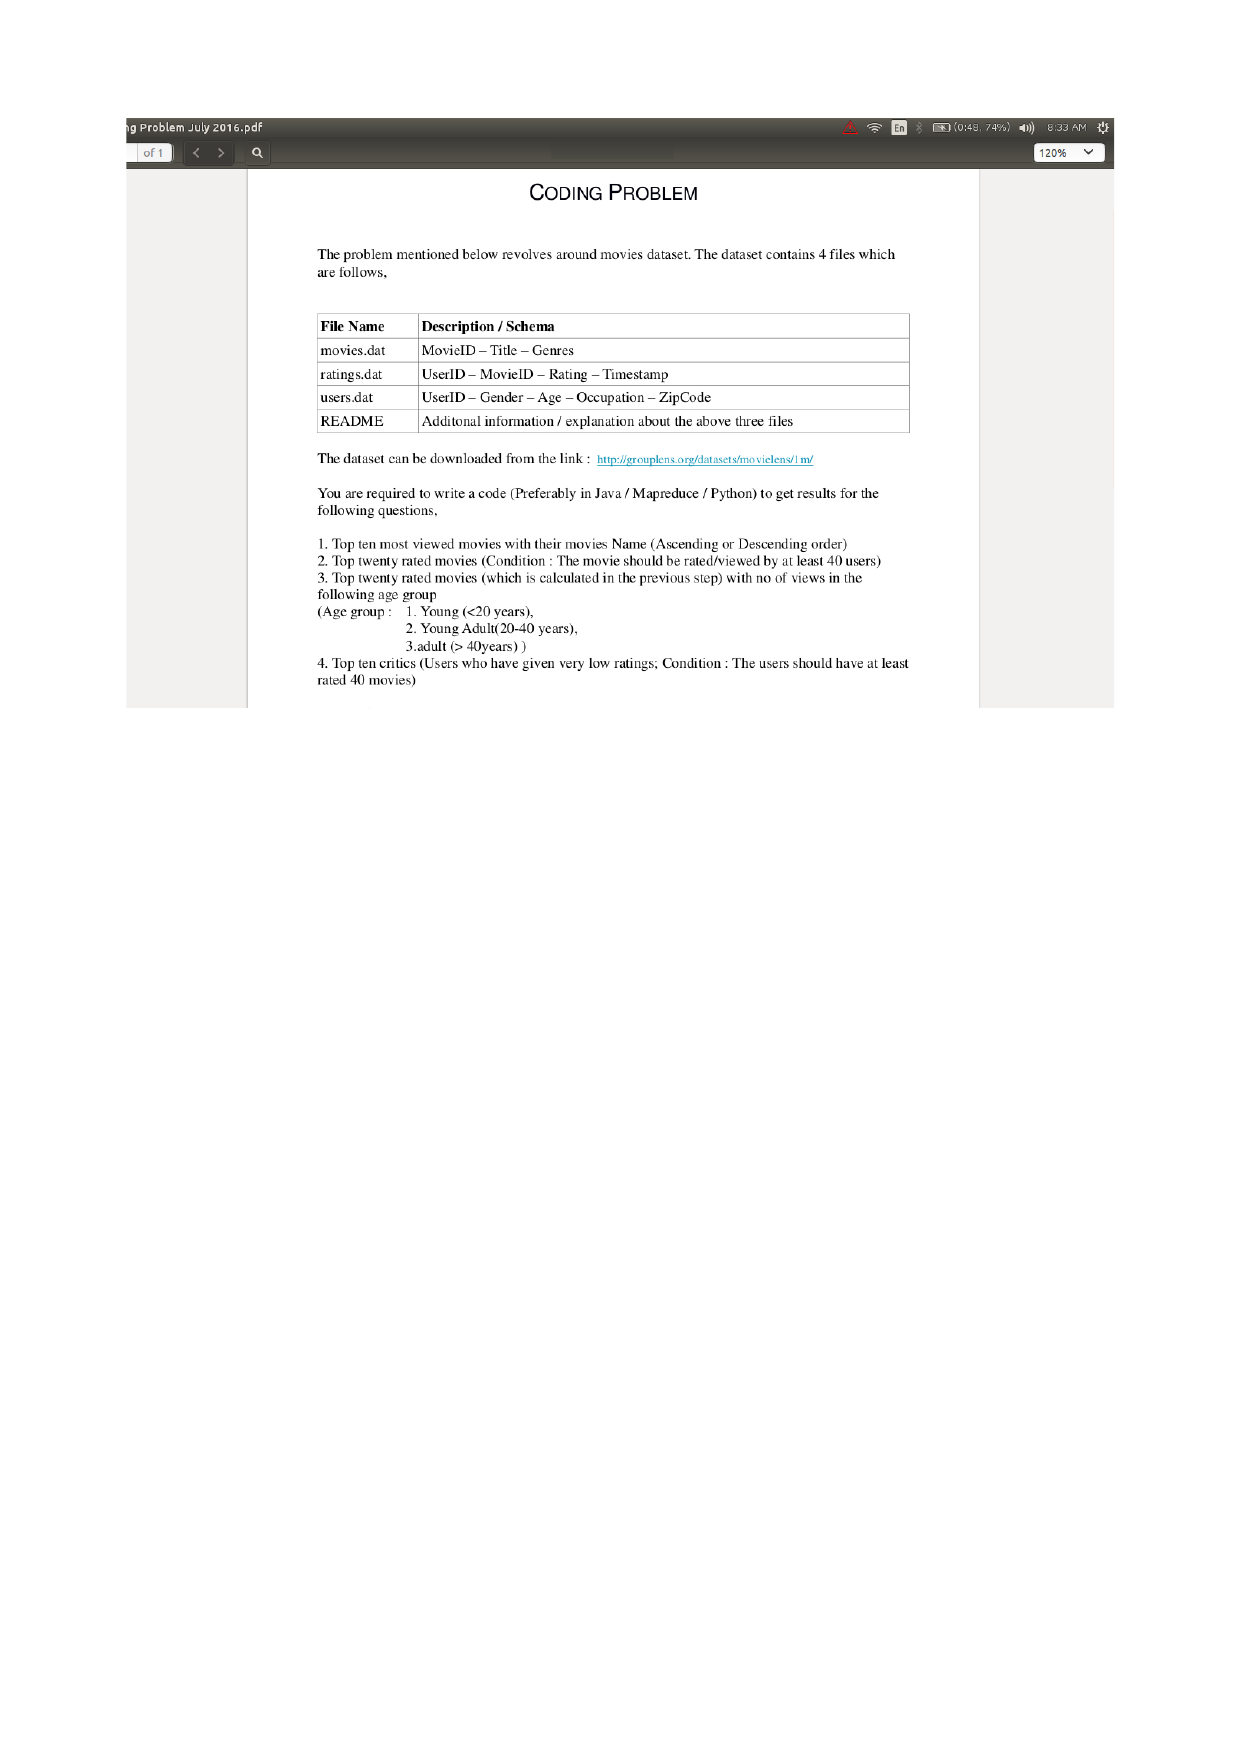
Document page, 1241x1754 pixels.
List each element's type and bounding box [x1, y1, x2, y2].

picture [126, 118, 1115, 708]
